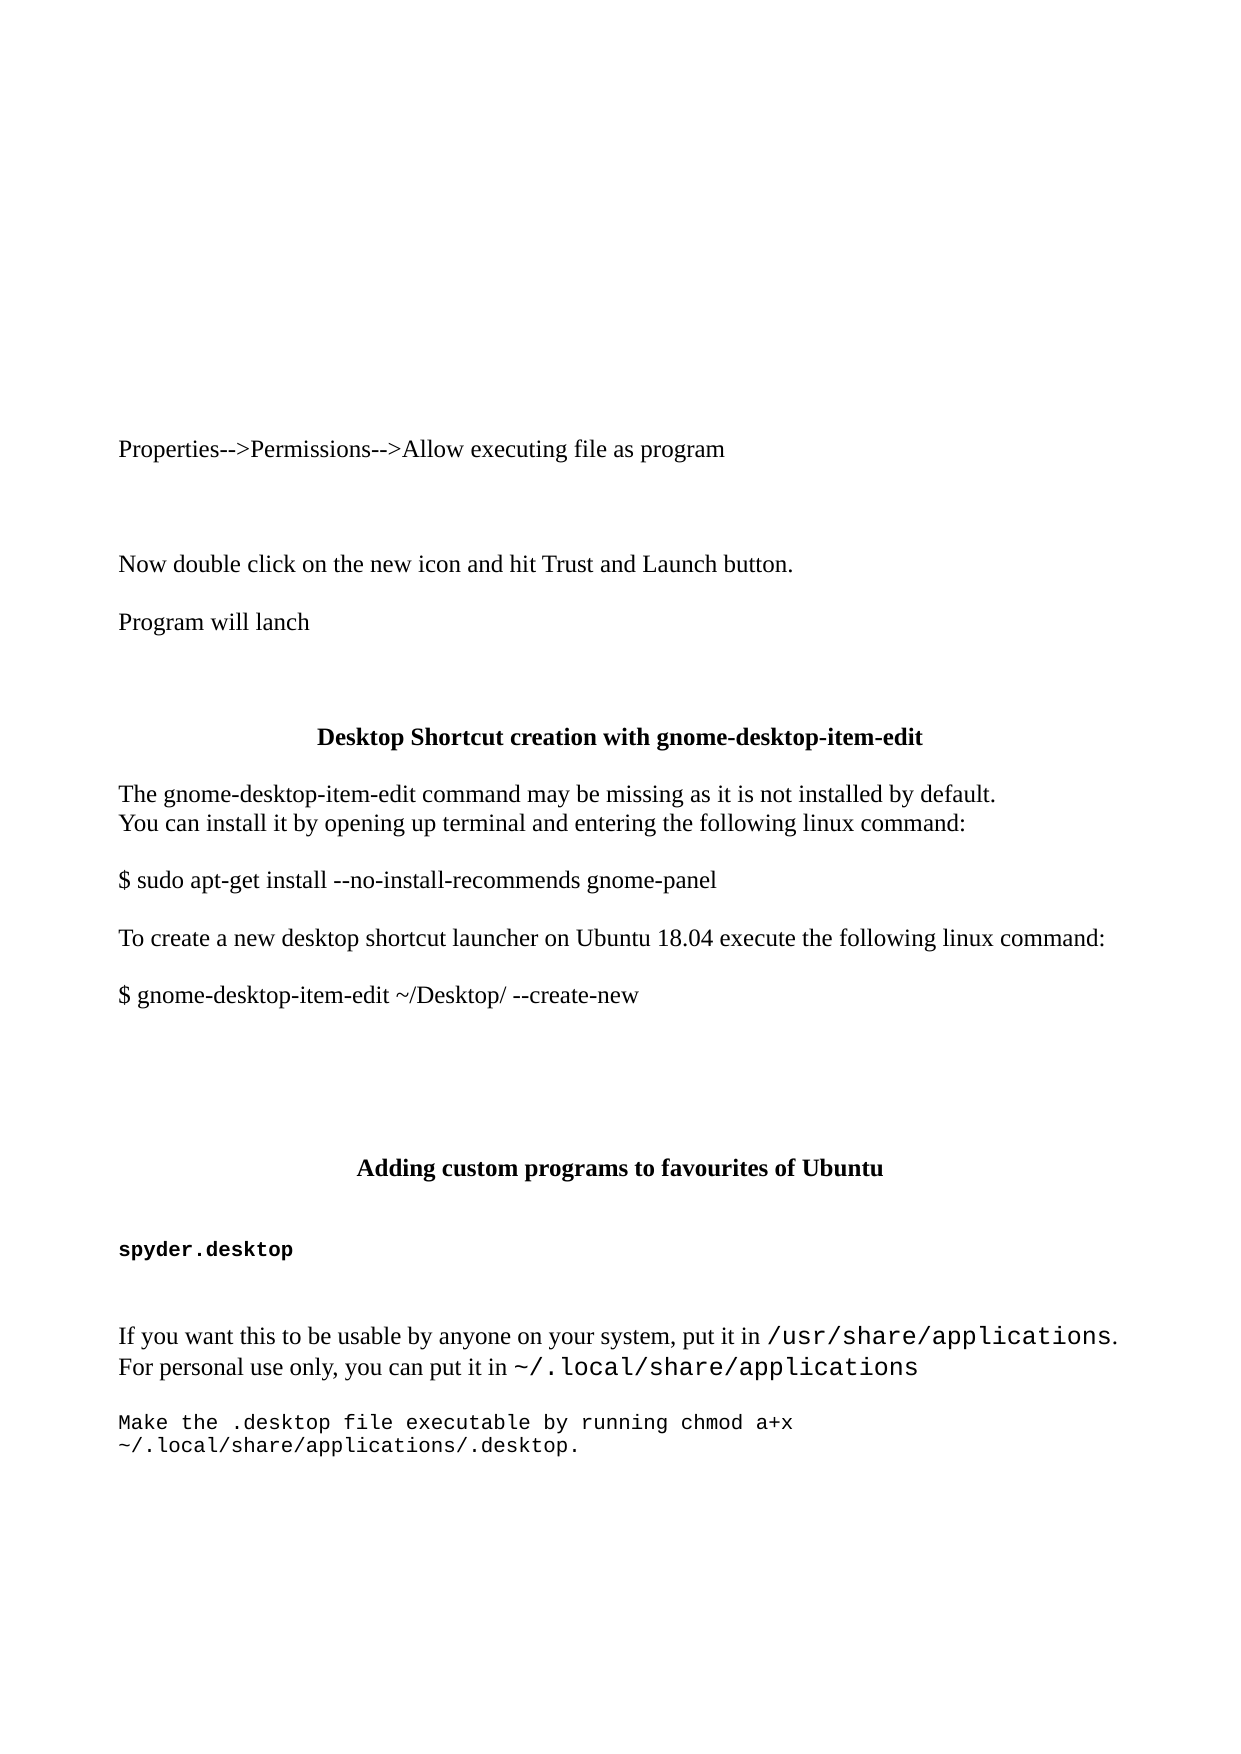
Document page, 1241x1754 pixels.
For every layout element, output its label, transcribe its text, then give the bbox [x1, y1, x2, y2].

text Make the .desktop file executable by running chmod a+x ~/.local/share/applications/.desktop. [118, 1412, 1122, 1459]
text For personal use only, you can put it in ~/.local/share/applications [118, 1352, 1122, 1383]
text $ gnome-desktop-item-edit ~/Desktop/ --create-new [118, 981, 1122, 1009]
text To create a new desktop shortcut launcher on Ubuntu 18.04 execute the following linux command: [118, 923, 1122, 952]
text $ sudo apt-get install --no-install-recommends gnome-panel [118, 866, 1122, 894]
text Program will lanch [118, 607, 1122, 636]
text You can install it by opening up terminal and entering the following linux command: [118, 808, 1122, 837]
text Now double click on the new icon and hit Trust and Launch button. [118, 549, 1122, 578]
text Adding custom programs to favourites of Ubuntu [118, 1153, 1122, 1182]
text Desktop Shortcut creation with gnome-desktop-item-edit [118, 722, 1122, 751]
text If you want this to be usable by anyone on your system, put it in /usr/share/applications. [118, 1321, 1122, 1352]
text spyder.desktop [118, 1239, 1122, 1263]
text The gnome-desktop-item-edit command may be missing as it is not installed by default. [118, 779, 1122, 808]
text Properties-->Permissions-->Allow executing file as program [118, 434, 1122, 463]
